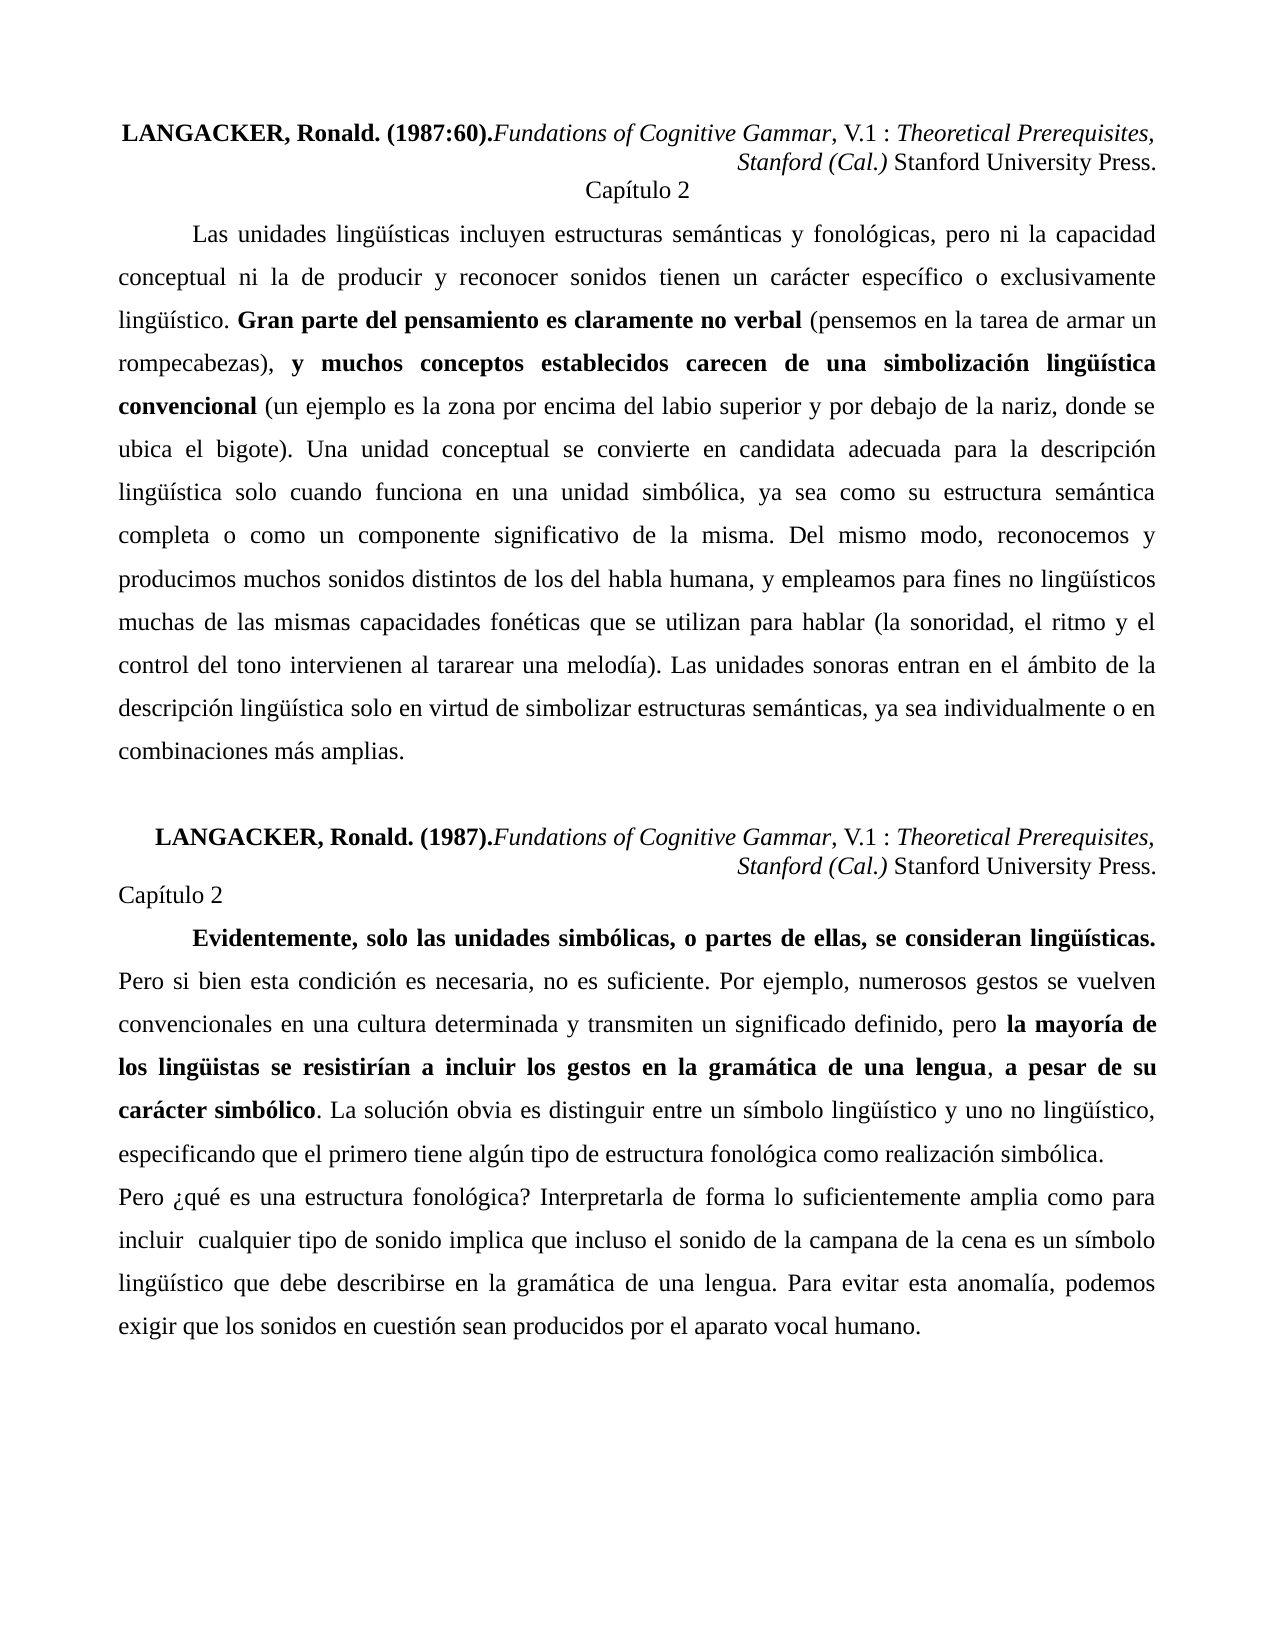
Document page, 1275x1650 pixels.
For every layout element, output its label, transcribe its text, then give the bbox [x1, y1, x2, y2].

text Las unidades lingüísticas incluyen estructuras semánticas y fonológicas, pero ni la capacidad conceptual ni la de producir y reconocer sonidos tienen un carácter específico o exclusivamente lingüístico. Gran parte del pensamiento es claramente no verbal (pensemos en la tarea de armar un rompecabezas), y muchos conceptos establecidos carecen de una simbolización lingüística convencional (un ejemplo es la zona por encima del labio superior y por debajo de la nariz, donde se ubica el bigote). Una unidad conceptual se convierte en candidata adecuada para la descripción lingüística solo cuando funciona en una unidad simbólica, ya sea como su estructura semántica completa o como un componente significativo de la misma. Del mismo modo, reconocemos y producimos muchos sonidos distintos de los del habla humana, y empleamos para fines no lingüísticos muchas de las mismas capacidades fonéticas que se utilizan para hablar (la sonoridad, el ritmo y el control del tono intervienen al tararear una melodía). Las unidades sonoras entran en el ámbito de la descripción lingüística solo en virtud de simbolizar estructuras semánticas, ya sea individualmente o en combinaciones más amplias. [118, 219, 1157, 765]
text Evidentemente, solo las unidades simbólicas, o partes de ellas, se consideran lingüísticas. Pero si bien esta condición es necesaria, no es suficiente. Por ejemplo, numerosos gestos se vuelven convencionales en una cultura determinada y transmiten un significado definido, pero la mayoría de los lingüistas se resistirían a incluir los gestos en la gramática de una lengua, a pesar de su carácter simbólico. La solución obvia es distinguir entre un símbolo lingüístico y uno no lingüístico, especificando que el primero tiene algún tipo de estructura fonológica como realización simbólica. [118, 923, 1157, 1167]
text LANGACKER, Ronald. (1987:60).Fundations of Cognitive Gammar, V.1 : Theoretical Prerequisites, Stanford (Cal.) Stanford University Press. [118, 118, 1157, 176]
text LANGACKER, Ronald. (1987).Fundations of Cognitive Gammar, V.1 : Theoretical Prerequisites, Stanford (Cal.) Stanford University Press. [118, 822, 1157, 880]
text Capítulo 2 [118, 880, 1157, 909]
text Capítulo 2 [118, 176, 1157, 204]
text Pero ¿qué es una estructura fonológica? Interpretarla de forma lo suficientemente amplia como para incluir cualquier tipo de sonido implica que incluso el sonido de la campana de la cena es un símbolo lingüístico que debe describirse en la gramática de una lengua. Para evitar esta anomalía, podemos exigir que los sonidos en cuestión sean producidos por el aparato vocal humano. [118, 1182, 1157, 1340]
